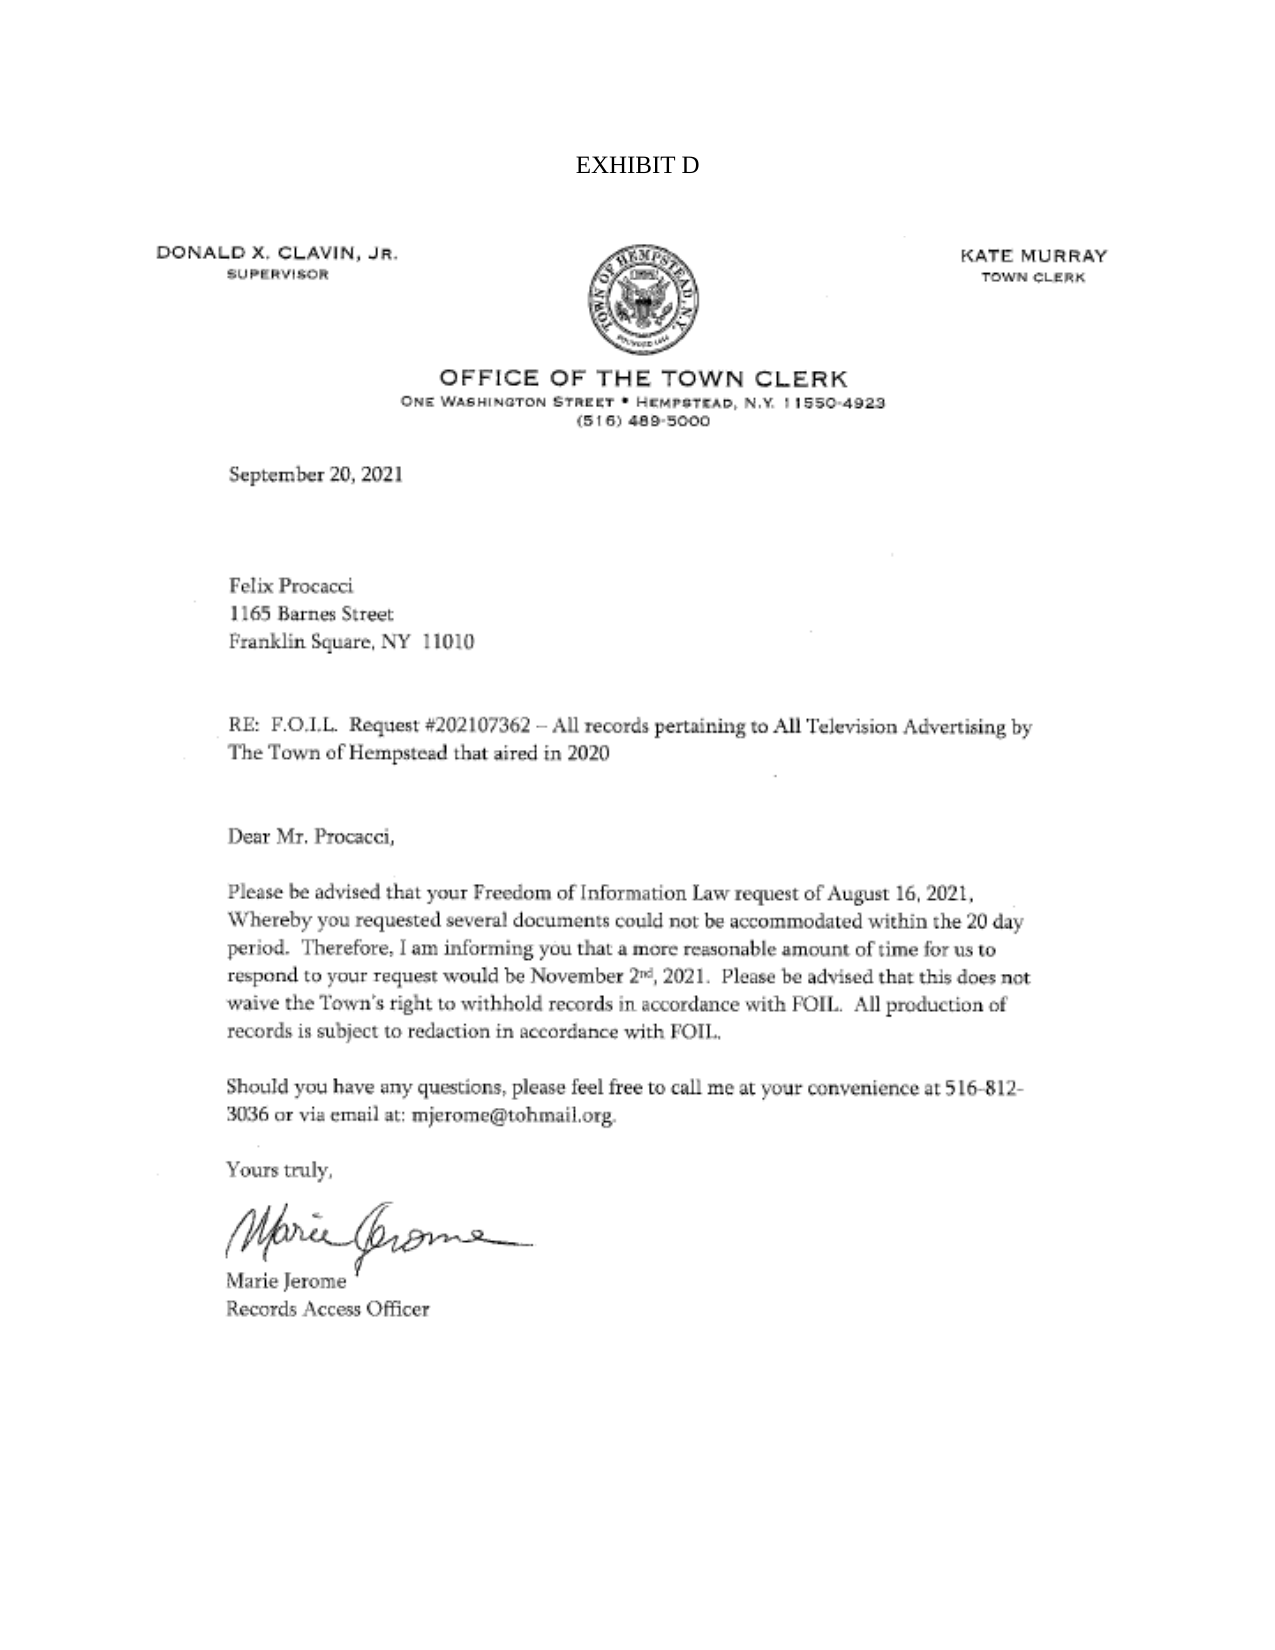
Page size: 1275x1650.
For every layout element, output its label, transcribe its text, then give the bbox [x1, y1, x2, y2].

picture [152, 236, 1123, 1338]
text EXHIBIT D [150, 150, 1125, 179]
